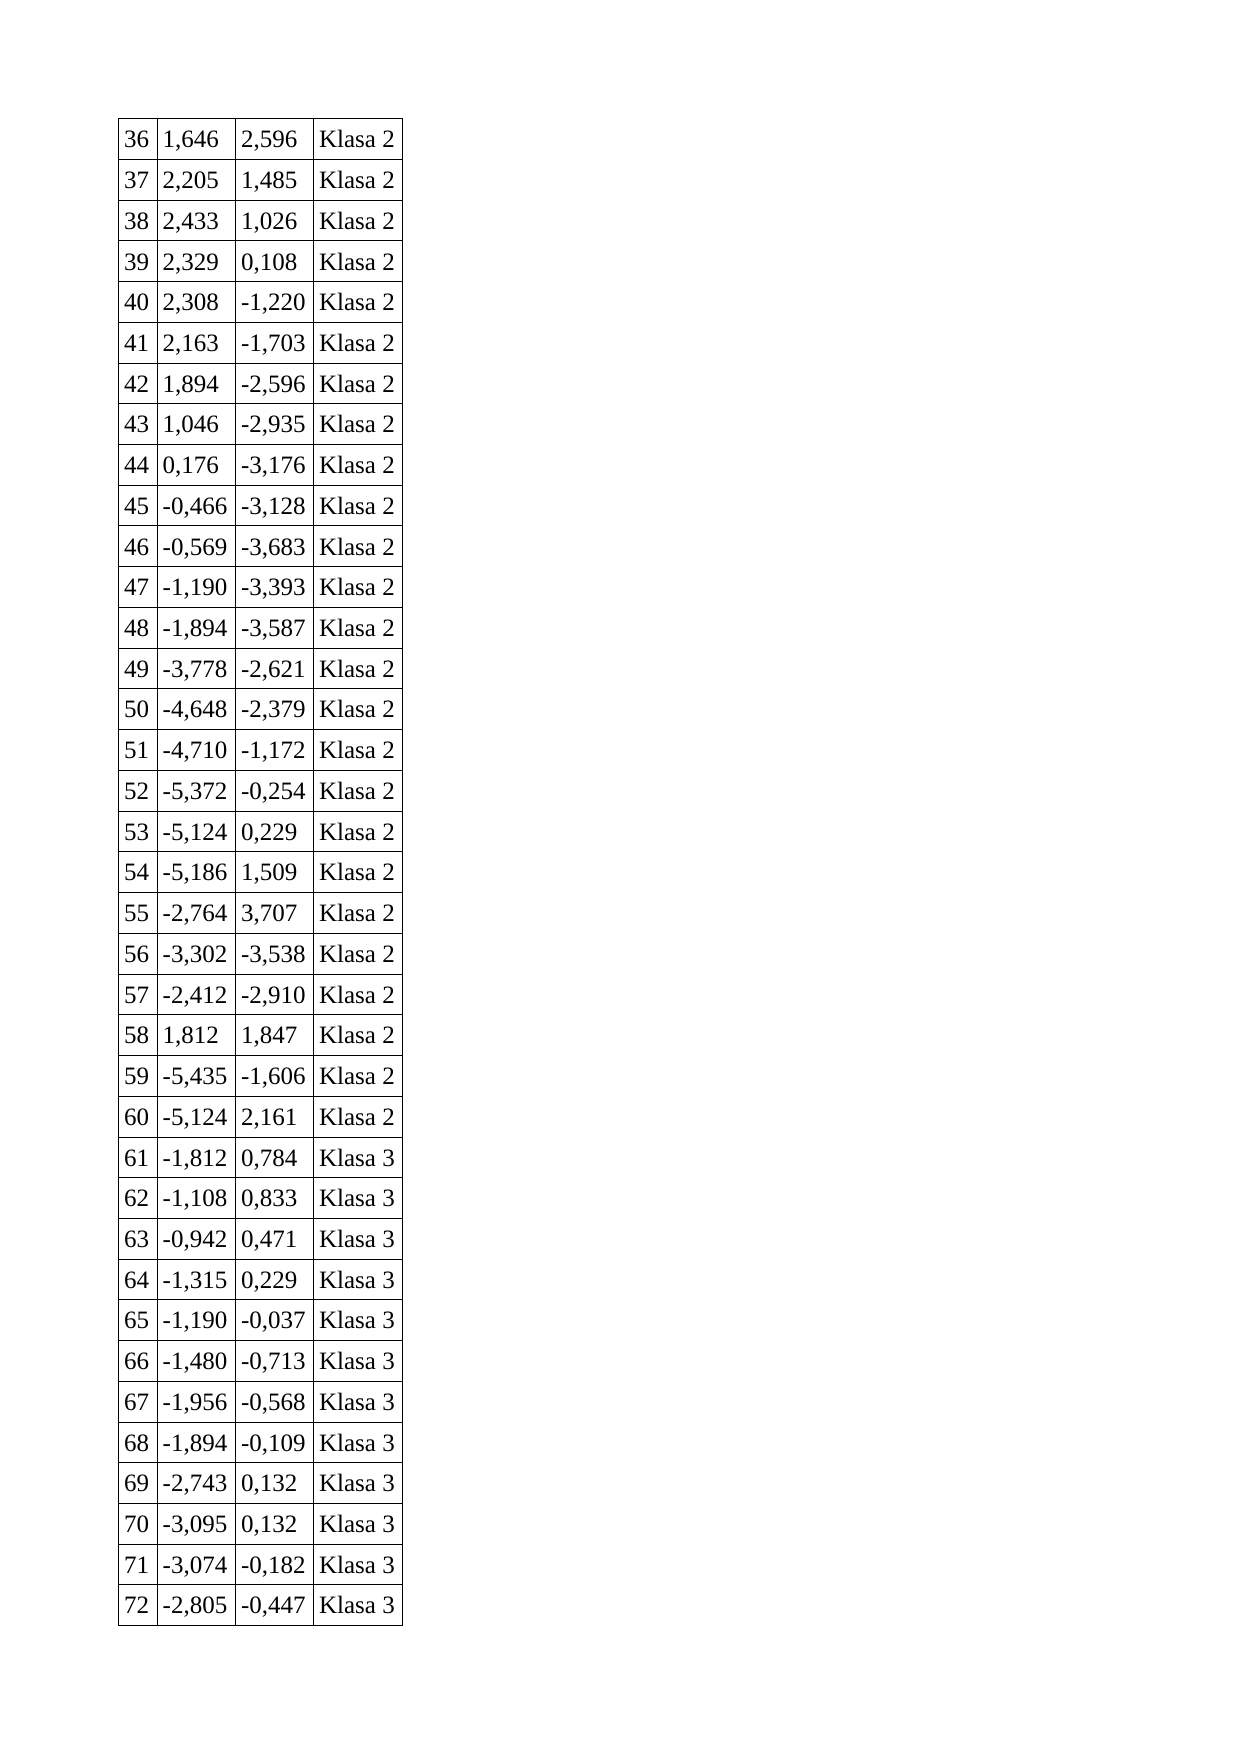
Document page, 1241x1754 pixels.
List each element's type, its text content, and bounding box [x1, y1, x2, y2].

table_cell Klasa 3 [314, 1545, 402, 1584]
table_cell -5,372 [158, 771, 235, 811]
table_cell 1,646 [158, 119, 235, 159]
table_cell 2,205 [158, 160, 235, 199]
table_cell 70 [119, 1504, 157, 1544]
table_cell 1,026 [236, 201, 313, 240]
table_cell 0,108 [236, 241, 313, 281]
table_cell -1,956 [158, 1382, 235, 1421]
table_cell 51 [119, 730, 157, 770]
table_cell -2,621 [236, 649, 313, 688]
table_cell 56 [119, 934, 157, 973]
table_cell 3,707 [236, 893, 313, 933]
table_cell Klasa 2 [314, 526, 402, 566]
table_cell Klasa 3 [314, 1260, 402, 1299]
table_cell -1,220 [236, 282, 313, 322]
table_cell -5,435 [158, 1056, 235, 1096]
table_cell -1,172 [236, 730, 313, 770]
table_cell 1,894 [158, 364, 235, 403]
table_cell 1,046 [158, 404, 235, 444]
table_cell 54 [119, 852, 157, 892]
table_cell Klasa 3 [314, 1504, 402, 1544]
table_cell -0,569 [158, 526, 235, 566]
table_cell Klasa 2 [314, 689, 402, 729]
table_cell 0,229 [236, 1260, 313, 1299]
table_cell Klasa 2 [314, 323, 402, 362]
table_cell 1,509 [236, 852, 313, 892]
table_cell 67 [119, 1382, 157, 1421]
table_cell -1,606 [236, 1056, 313, 1096]
table_cell Klasa 2 [314, 893, 402, 933]
table_cell 57 [119, 975, 157, 1014]
table_cell Klasa 2 [314, 1015, 402, 1055]
table_cell 50 [119, 689, 157, 729]
table_cell 38 [119, 201, 157, 240]
table_cell Klasa 2 [314, 771, 402, 811]
table_cell 45 [119, 486, 157, 525]
table_cell -3,176 [236, 445, 313, 485]
table_cell -0,568 [236, 1382, 313, 1421]
table_cell -5,186 [158, 852, 235, 892]
table_cell -1,190 [158, 1300, 235, 1340]
table_cell -3,128 [236, 486, 313, 525]
table_cell Klasa 2 [314, 1056, 402, 1096]
table_cell 46 [119, 526, 157, 566]
table_cell 47 [119, 567, 157, 607]
table_cell 40 [119, 282, 157, 322]
table_cell Klasa 2 [314, 730, 402, 770]
table_cell -1,480 [158, 1341, 235, 1381]
table_cell Klasa 2 [314, 160, 402, 199]
table_cell 0,784 [236, 1138, 313, 1177]
table_cell Klasa 2 [314, 445, 402, 485]
table_cell 37 [119, 160, 157, 199]
table_cell Klasa 2 [314, 241, 402, 281]
table_cell 1,847 [236, 1015, 313, 1055]
table_cell -2,743 [158, 1463, 235, 1503]
table_cell 41 [119, 323, 157, 362]
table_cell Klasa 3 [314, 1382, 402, 1421]
table_cell -2,379 [236, 689, 313, 729]
table_cell -1,108 [158, 1178, 235, 1218]
table_cell 0,471 [236, 1219, 313, 1258]
table_cell -0,713 [236, 1341, 313, 1381]
table_cell 2,433 [158, 201, 235, 240]
table_cell 64 [119, 1260, 157, 1299]
table_cell 55 [119, 893, 157, 933]
table_cell -1,894 [158, 608, 235, 648]
table_cell 2,596 [236, 119, 313, 159]
table_cell Klasa 3 [314, 1300, 402, 1340]
table_cell -2,910 [236, 975, 313, 1014]
table_cell 0,132 [236, 1463, 313, 1503]
table_cell Klasa 2 [314, 567, 402, 607]
table_cell 0,176 [158, 445, 235, 485]
table_cell Klasa 3 [314, 1178, 402, 1218]
table_cell -5,124 [158, 812, 235, 851]
table_cell 59 [119, 1056, 157, 1096]
table_cell 68 [119, 1423, 157, 1462]
table_cell Klasa 3 [314, 1585, 402, 1625]
table_cell -2,596 [236, 364, 313, 403]
table_cell 52 [119, 771, 157, 811]
table_cell 0,132 [236, 1504, 313, 1544]
table_cell -2,805 [158, 1585, 235, 1625]
table_cell -1,315 [158, 1260, 235, 1299]
table_cell Klasa 2 [314, 201, 402, 240]
table_cell Klasa 2 [314, 404, 402, 444]
table_cell 69 [119, 1463, 157, 1503]
table_cell -0,466 [158, 486, 235, 525]
table_cell Klasa 2 [314, 1097, 402, 1136]
table_cell -3,683 [236, 526, 313, 566]
table_cell Klasa 2 [314, 649, 402, 688]
table_cell -3,074 [158, 1545, 235, 1584]
table_cell Klasa 2 [314, 119, 402, 159]
table_cell Klasa 2 [314, 282, 402, 322]
table_cell -3,538 [236, 934, 313, 973]
table_cell 0,229 [236, 812, 313, 851]
table_cell 1,812 [158, 1015, 235, 1055]
table_cell 58 [119, 1015, 157, 1055]
table_cell Klasa 3 [314, 1341, 402, 1381]
table_cell Klasa 2 [314, 975, 402, 1014]
table_cell 0,833 [236, 1178, 313, 1218]
table_cell Klasa 3 [314, 1463, 402, 1503]
table_cell 42 [119, 364, 157, 403]
table_cell 65 [119, 1300, 157, 1340]
table_cell -3,587 [236, 608, 313, 648]
table_cell -0,447 [236, 1585, 313, 1625]
table_cell Klasa 2 [314, 852, 402, 892]
table_cell 39 [119, 241, 157, 281]
table_cell 48 [119, 608, 157, 648]
table_cell -2,764 [158, 893, 235, 933]
table_cell -4,710 [158, 730, 235, 770]
table_cell 66 [119, 1341, 157, 1381]
table_cell -3,778 [158, 649, 235, 688]
table_cell -1,190 [158, 567, 235, 607]
table_cell 43 [119, 404, 157, 444]
table_cell -3,393 [236, 567, 313, 607]
table_cell 36 [119, 119, 157, 159]
table_cell 53 [119, 812, 157, 851]
table_cell Klasa 2 [314, 364, 402, 403]
table_cell -2,412 [158, 975, 235, 1014]
table_cell Klasa 2 [314, 812, 402, 851]
table_cell 2,161 [236, 1097, 313, 1136]
table_cell 44 [119, 445, 157, 485]
table_cell 61 [119, 1138, 157, 1177]
table_cell -1,812 [158, 1138, 235, 1177]
table_cell 2,329 [158, 241, 235, 281]
table_cell Klasa 3 [314, 1219, 402, 1258]
table_cell 1,485 [236, 160, 313, 199]
table_cell -5,124 [158, 1097, 235, 1136]
table_cell Klasa 2 [314, 934, 402, 973]
table_cell -1,703 [236, 323, 313, 362]
table_cell -3,302 [158, 934, 235, 973]
table_cell 2,308 [158, 282, 235, 322]
table_cell -0,037 [236, 1300, 313, 1340]
table_cell 71 [119, 1545, 157, 1584]
table_cell Klasa 3 [314, 1138, 402, 1177]
table_cell -0,942 [158, 1219, 235, 1258]
table_cell -0,182 [236, 1545, 313, 1584]
table_cell 2,163 [158, 323, 235, 362]
table_cell -3,095 [158, 1504, 235, 1544]
table_cell Klasa 3 [314, 1423, 402, 1462]
table_cell -0,109 [236, 1423, 313, 1462]
table_cell 49 [119, 649, 157, 688]
table_cell 63 [119, 1219, 157, 1258]
table_cell -1,894 [158, 1423, 235, 1462]
table_cell 60 [119, 1097, 157, 1136]
table_cell -4,648 [158, 689, 235, 729]
table_cell 72 [119, 1585, 157, 1625]
table_cell -2,935 [236, 404, 313, 444]
table_cell Klasa 2 [314, 608, 402, 648]
table_cell 62 [119, 1178, 157, 1218]
table_cell -0,254 [236, 771, 313, 811]
table_cell Klasa 2 [314, 486, 402, 525]
